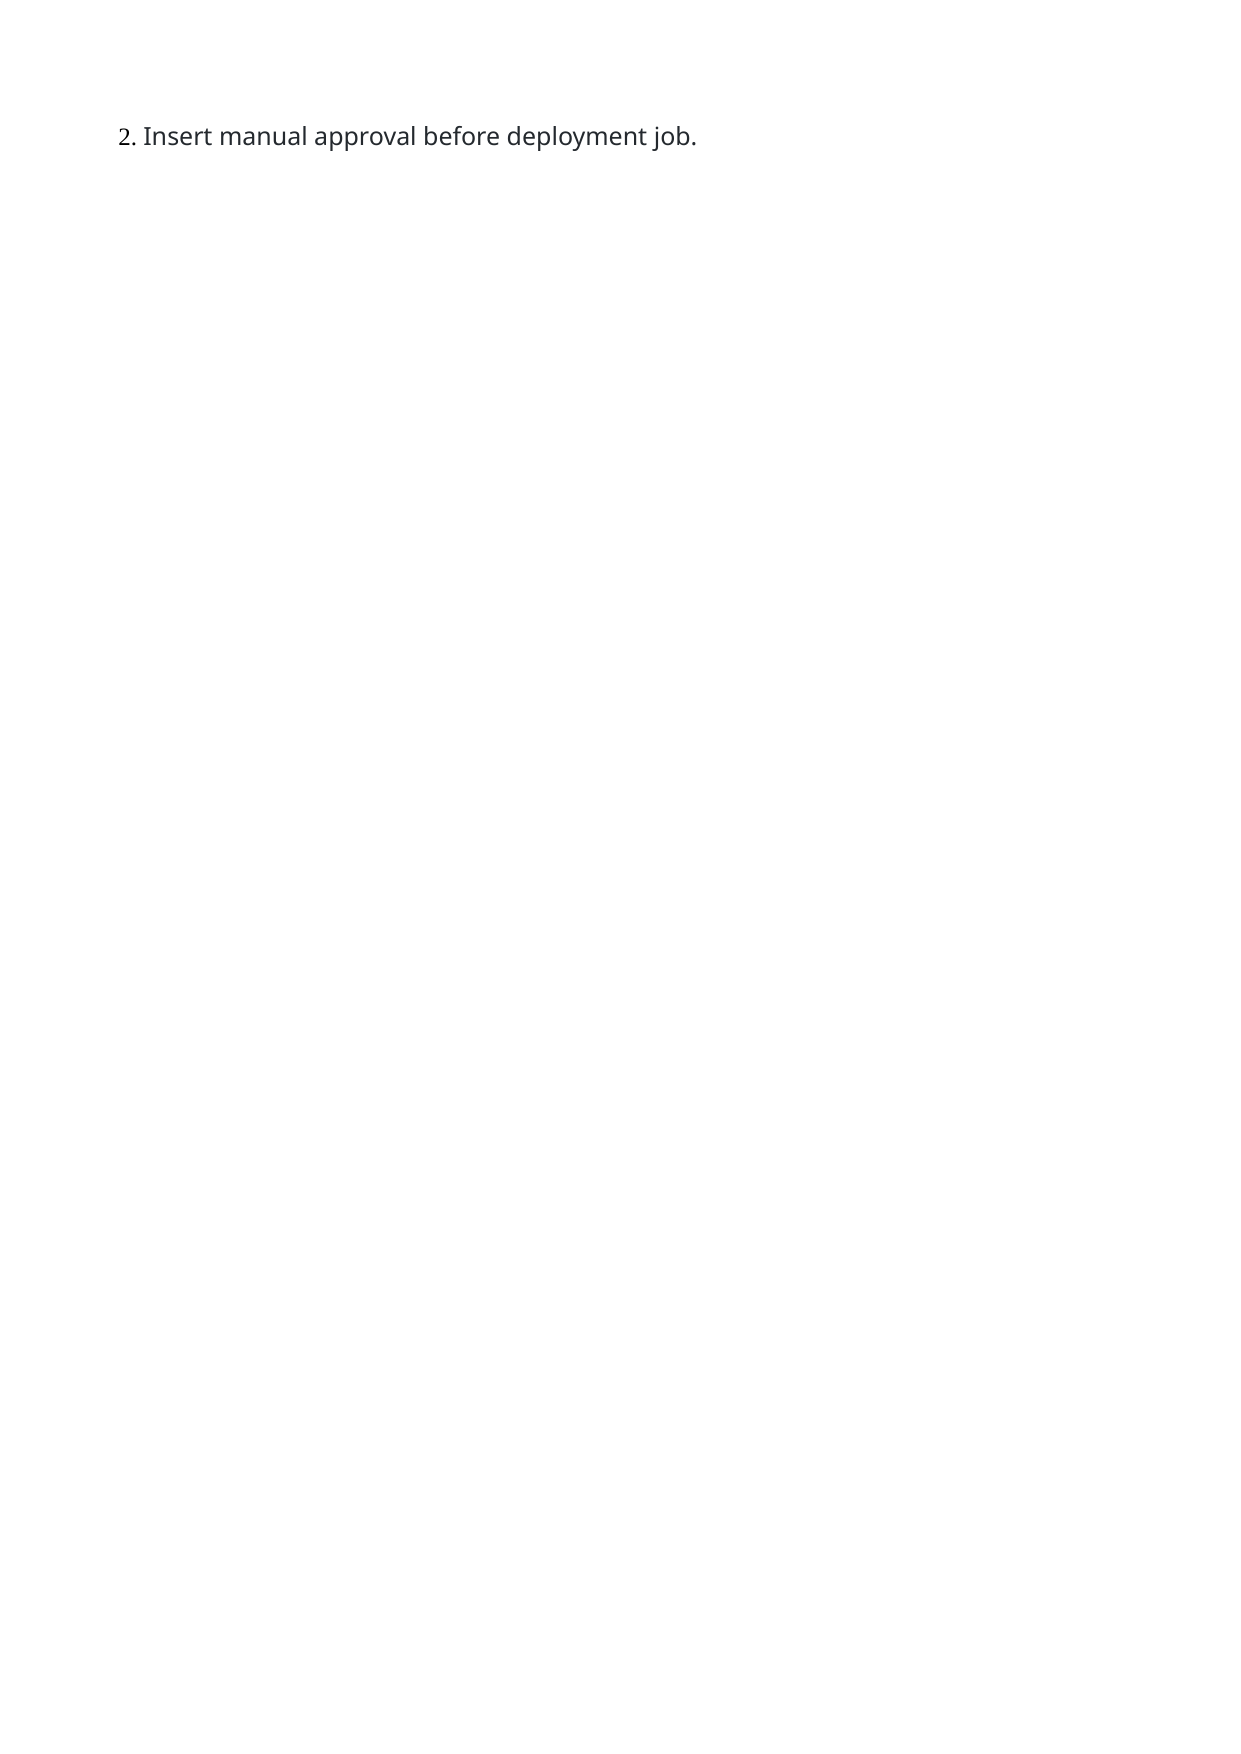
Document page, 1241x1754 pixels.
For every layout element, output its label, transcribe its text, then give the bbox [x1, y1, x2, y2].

text 2. Insert manual approval before deployment job. [118, 118, 1122, 152]
